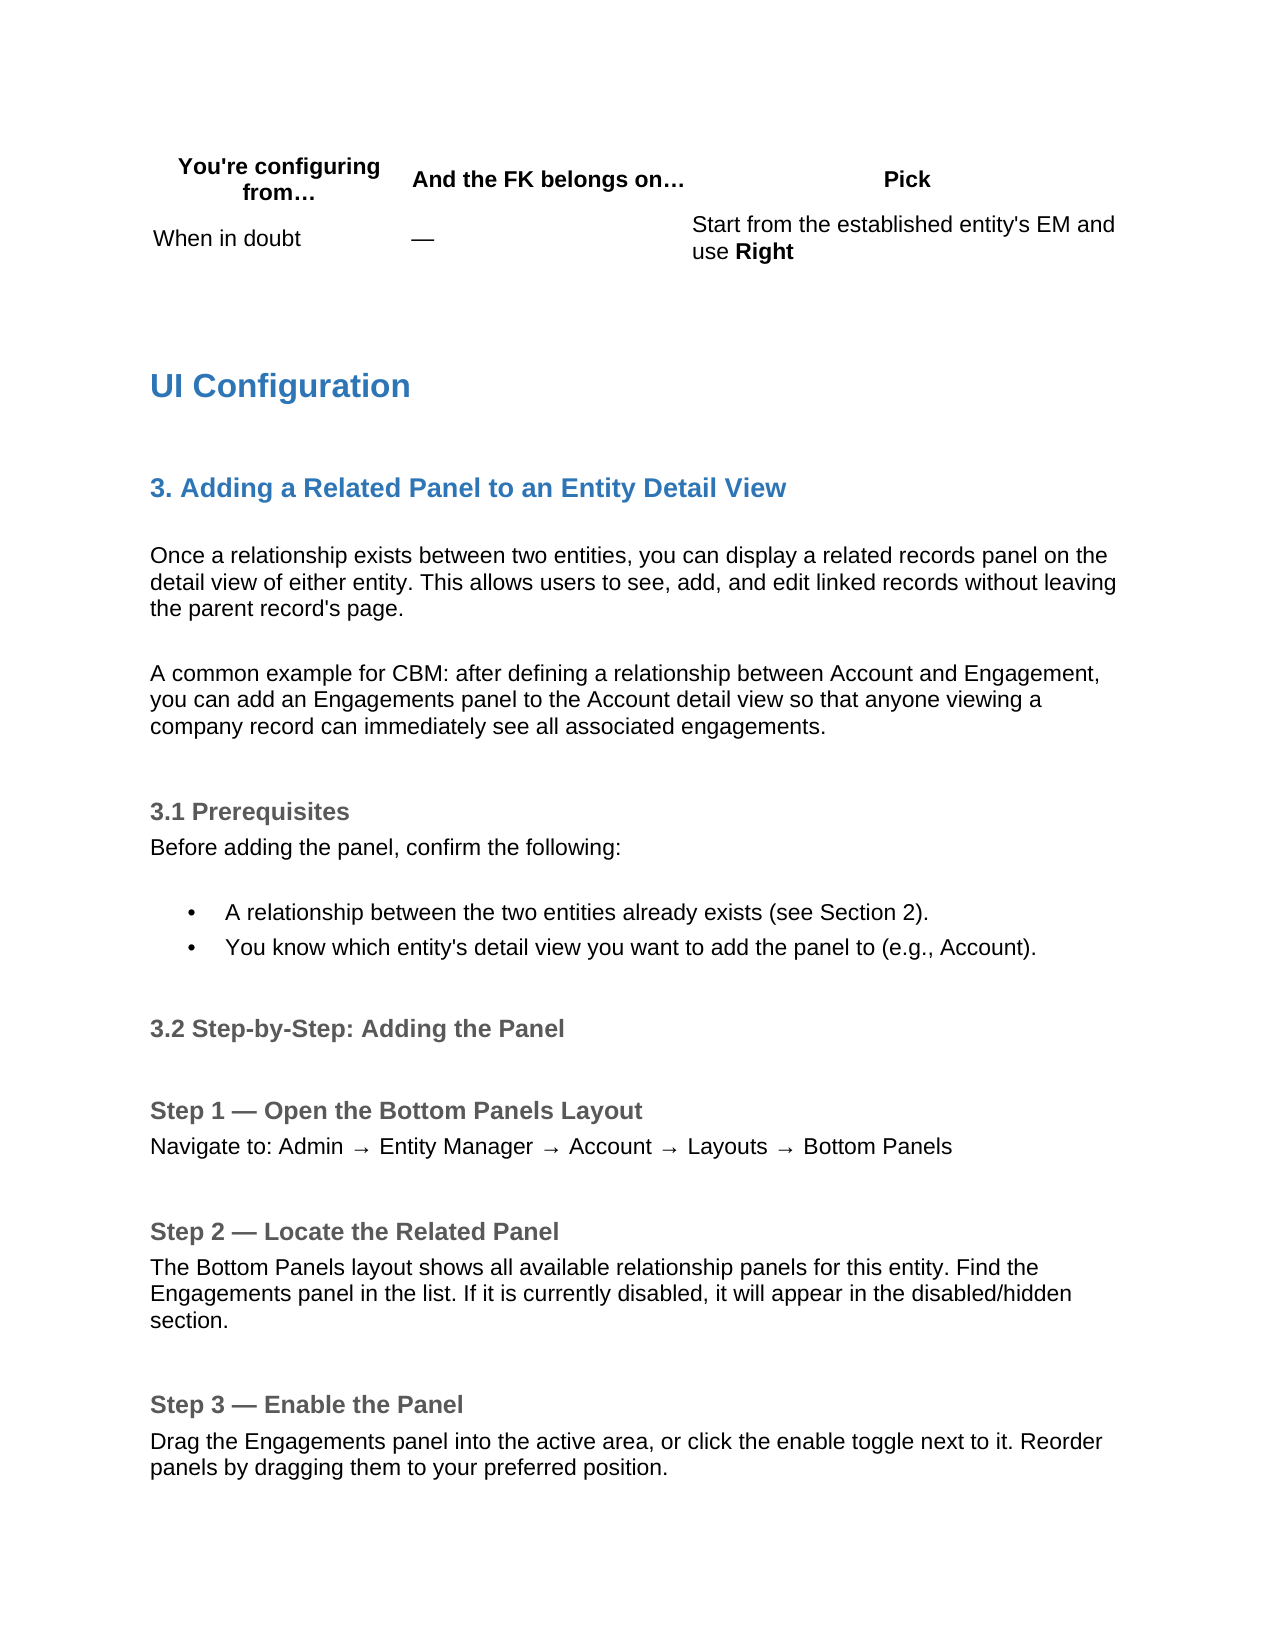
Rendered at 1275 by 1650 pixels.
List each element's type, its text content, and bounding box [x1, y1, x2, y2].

subtitle 3.2 Step-by-Step: Adding the Panel [150, 1013, 1125, 1042]
subtitle Step 2 — Locate the Related Panel [150, 1217, 1125, 1246]
table_header Pick [689, 150, 1125, 208]
text Before adding the panel, confirm the following: [150, 834, 1125, 860]
text Navigate to: Admin → Entity Manager → Account → Layouts → Bottom Panels [150, 1133, 1125, 1159]
text Once a relationship exists between two entities, you can display a related records panel on the detail view of either entity. This allows users to see, add, and edit linked records without leaving the parent record's page. [150, 542, 1125, 621]
subtitle UI Configuration [150, 366, 1125, 404]
subtitle 3.1 Prerequisites [150, 797, 1125, 826]
subtitle Step 3 — Enable the Panel [150, 1391, 1125, 1419]
list You know which entity's detail view you want to add the panel to (e.g., Account). [187, 934, 1125, 960]
table_header You're configuring from… [150, 150, 408, 208]
table_cell — [408, 209, 689, 267]
table_header And the FK belongs on… [408, 150, 689, 208]
subtitle 3. Adding a Related Panel to an Entity Detail View [150, 472, 1125, 503]
subtitle Step 1 — Open the Bottom Panels Layout [150, 1096, 1125, 1124]
table_cell Start from the established entity's EM and use Right [689, 209, 1125, 267]
table_cell When in doubt [150, 209, 408, 267]
list A relationship between the two entities already exists (see Section 2). [187, 899, 1125, 925]
text Drag the Engagements panel into the active area, or click the enable toggle next to it. Reorder panels by dragging them to your preferred position. [150, 1428, 1125, 1480]
text The Bottom Panels layout shows all available relationship panels for this entity. Find the Engagements panel in the list. If it is currently disabled, it will appear in the disabled/hidden section. [150, 1254, 1125, 1333]
text A common example for CBM: after defining a relationship between Account and Engagement, you can add an Engagements panel to the Account detail view so that anyone viewing a company record can immediately see all associated engagements. [150, 660, 1125, 739]
